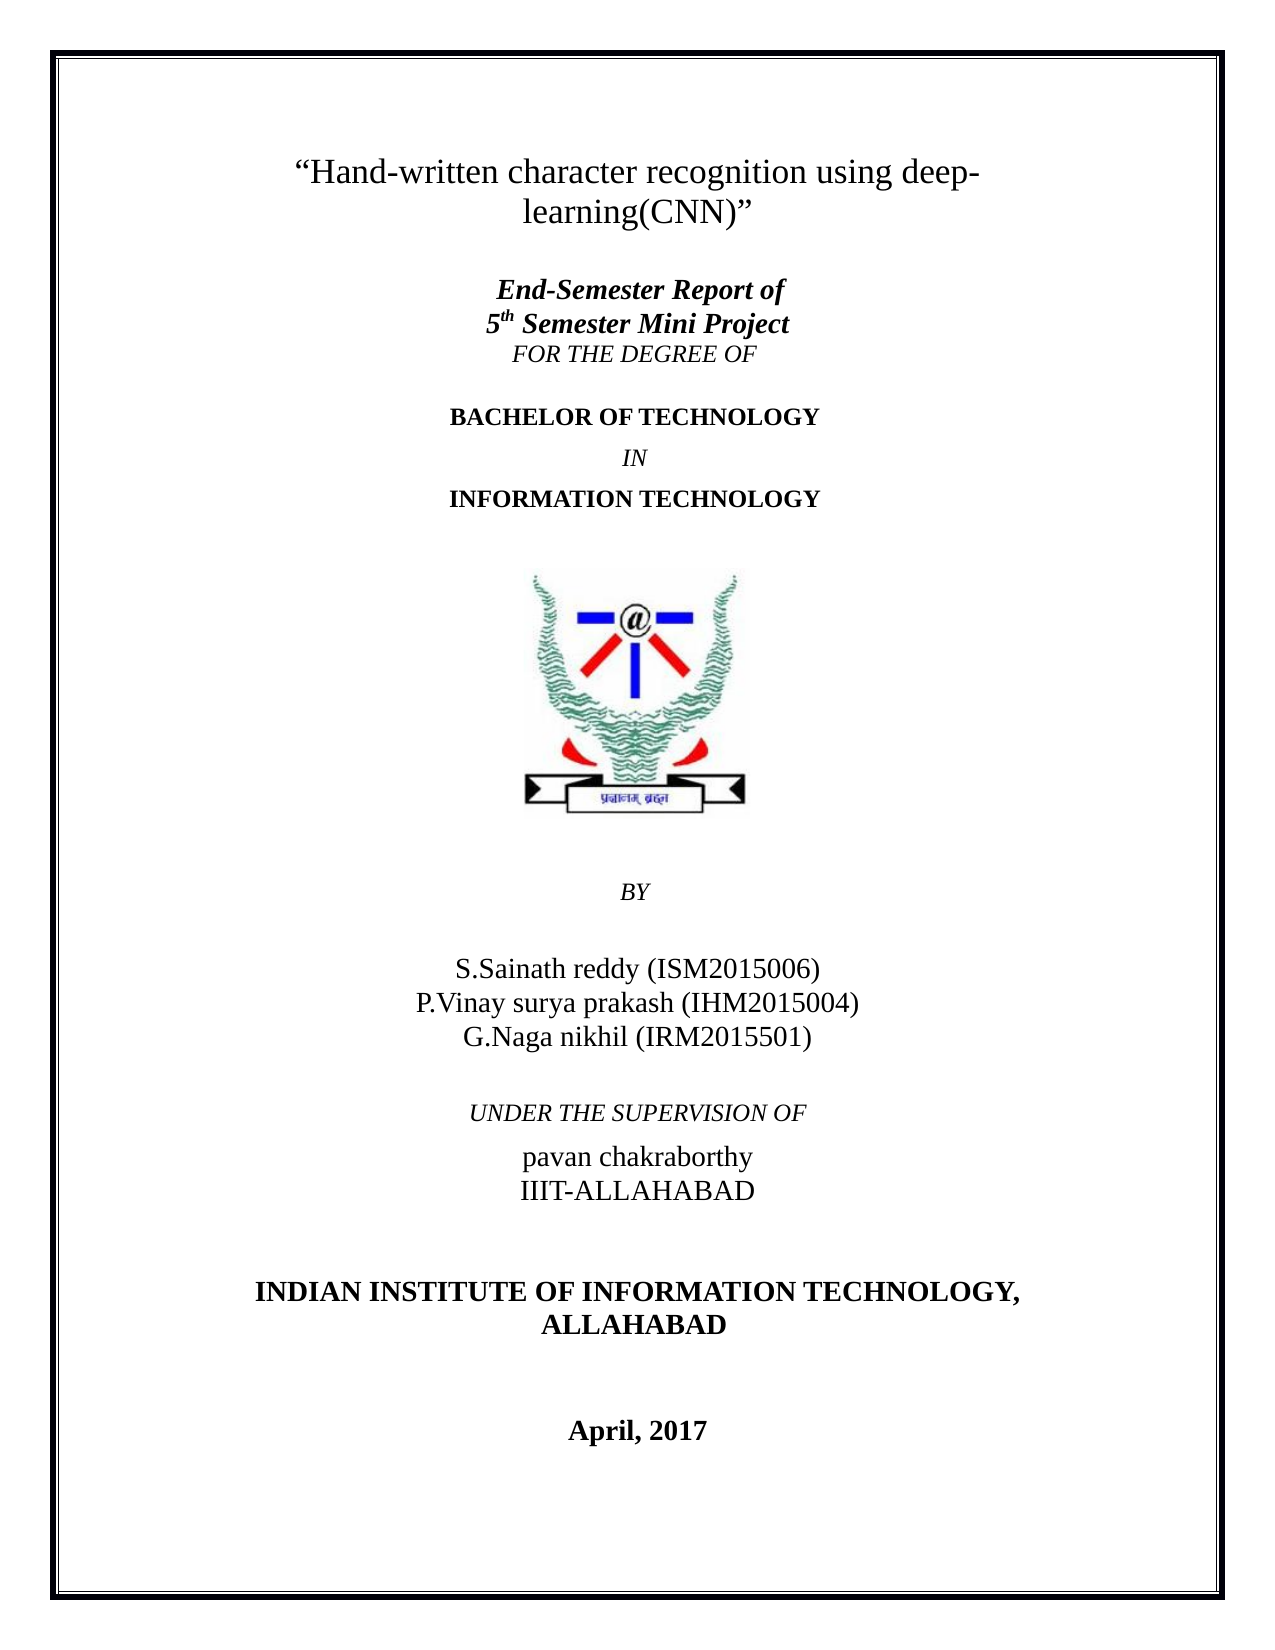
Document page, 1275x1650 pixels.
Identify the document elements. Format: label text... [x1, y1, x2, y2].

picture [523, 568, 750, 819]
text BachElOr OF TECHNOLOGY [187, 402, 1087, 431]
text S.Sainath reddy (ISM2015006) [187, 952, 1087, 985]
text 5th Semester Mini Project [187, 306, 1087, 339]
text P.Vinay surya prakash (IHM2015004) [187, 985, 1087, 1019]
text End-Semester Report of [187, 272, 1087, 306]
text for the degree Of [187, 339, 1087, 368]
text “Hand-written character recognition using deep-learning(CNN)” [187, 150, 1087, 232]
text G.Naga nikhil (IRM2015501) [187, 1019, 1087, 1052]
text In [187, 443, 1087, 472]
text Under the supervision of [187, 1098, 1087, 1127]
text INFORMATION TECHNOLOGY [187, 484, 1087, 513]
text April, 2017 [187, 1413, 1087, 1446]
text IIIT-ALLAHABAD [187, 1173, 1087, 1207]
text BY [187, 877, 1087, 906]
text INDIAN INSTITUTE OF INFORMATION TECHNOLOGY, ALLAHABAD [187, 1274, 1087, 1341]
text pavan chakraborthy [187, 1139, 1087, 1173]
